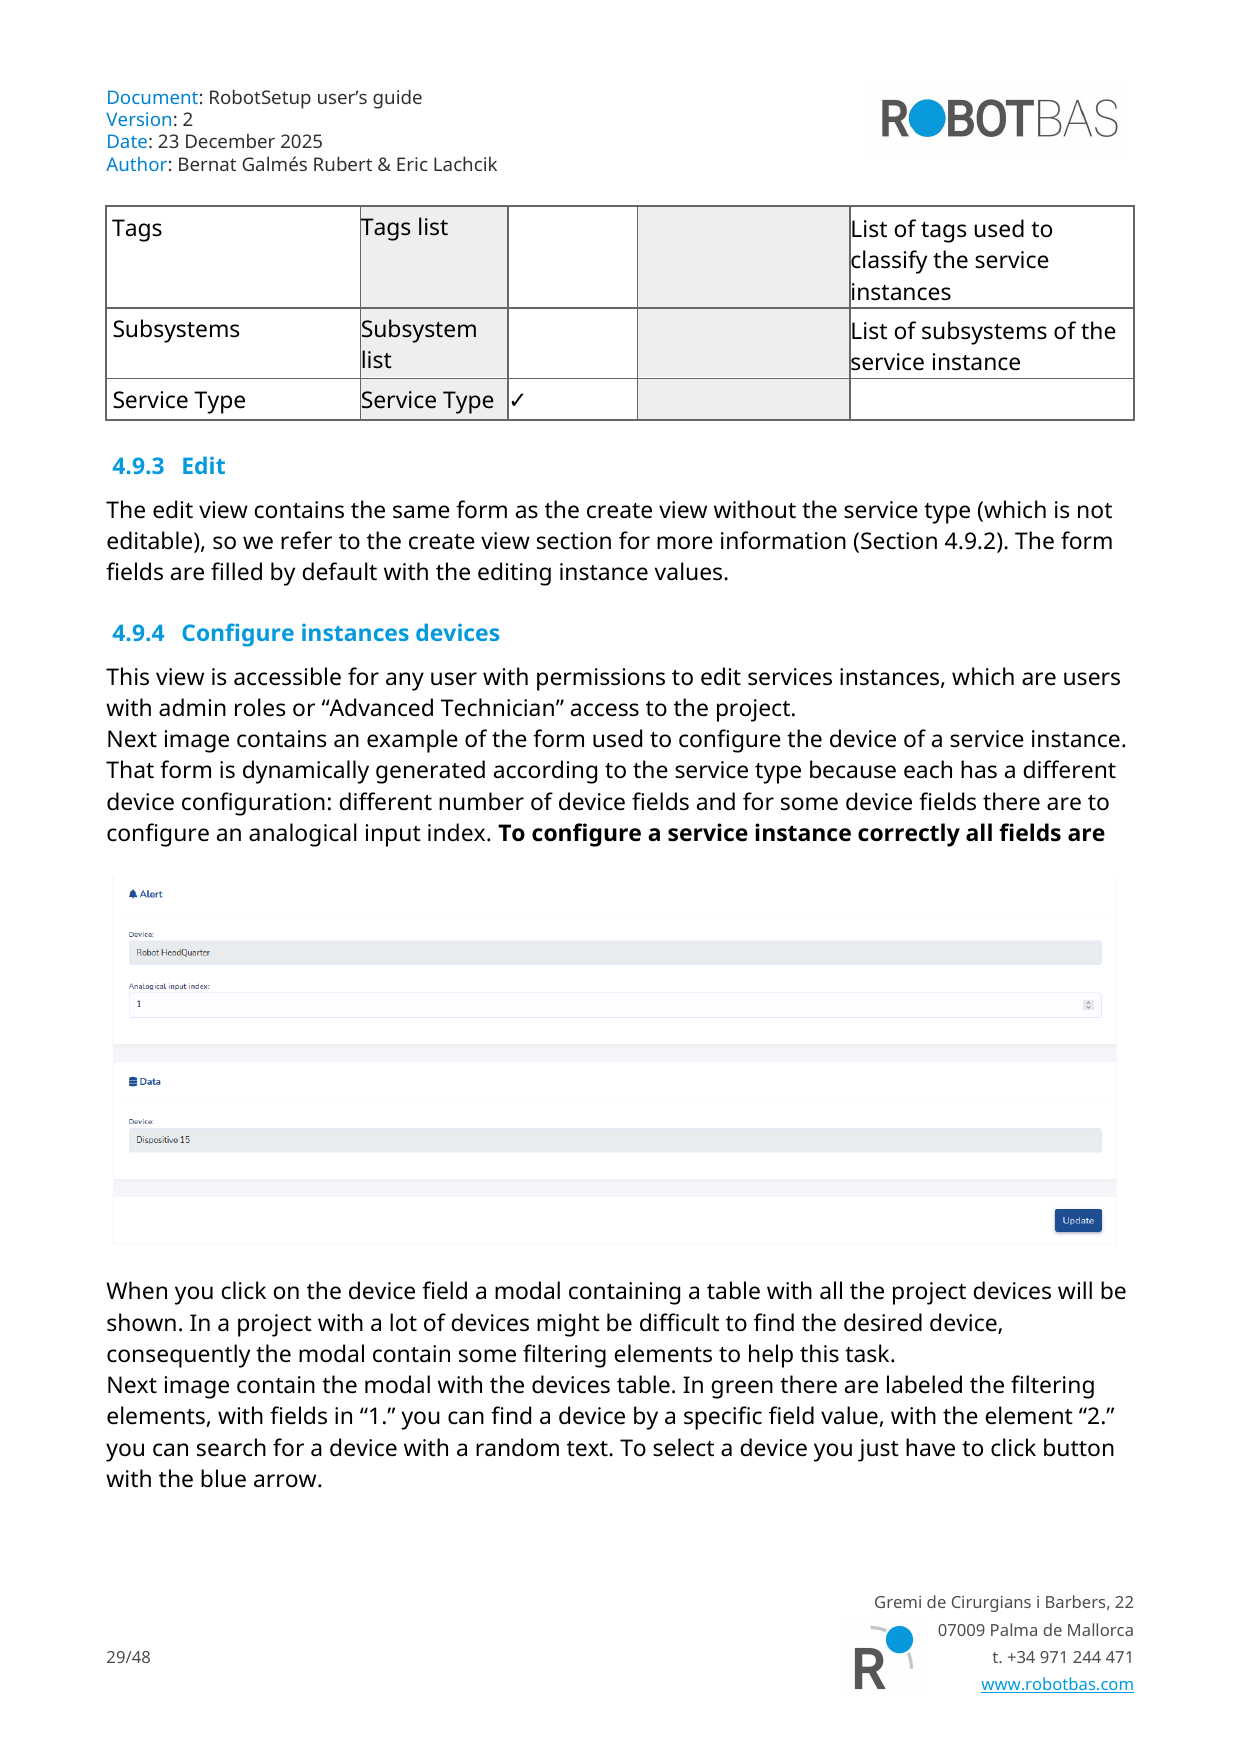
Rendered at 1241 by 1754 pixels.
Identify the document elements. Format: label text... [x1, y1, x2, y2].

subtitle Edit [106, 450, 1134, 481]
text The edit view contains the same form as the create view without the service type (which is not editable), so we refer to the create view section for more information (Section 4.9.2). The form fields are filled by default with the editing instance values. [106, 494, 1134, 587]
table_cell [638, 309, 849, 377]
text Next image contains an example of the form used to configure the device of a service instance. That form is dynamically generated according to the service type because each has a different device configuration: different number of device fields and for some device fields there are to configure an analogical input index. To configure a service instance correctly all fields are mandatory. [106, 723, 1134, 879]
table_cell [851, 379, 1133, 419]
text Next image contain the modal with the devices table. In green there are labeled the filtering elements, with fields in “1.” you can find a device by a specific field value, with the element “2.” you can search for a device with a random text. To select a device you just have to click button with the blue arrow. [106, 1369, 1134, 1494]
picture [869, 86, 1125, 153]
table_cell ✓ [509, 379, 637, 419]
table_cell Subsystems [107, 309, 360, 377]
table_cell List of subsystems of the service instance [851, 309, 1133, 377]
text When you click on the device field a modal containing a table with all the project devices will be shown. In a project with a lot of devices might be difficult to find the desired device, consequently the modal contain some filtering elements to help this task. [106, 1275, 1134, 1369]
table_cell Service Type [107, 379, 360, 419]
picture [112, 875, 1117, 1244]
table_cell [638, 379, 849, 419]
table_cell Service Type [361, 379, 507, 419]
table_cell [509, 309, 637, 377]
table_cell Tags list [361, 207, 507, 307]
subtitle Configure instances devices [106, 617, 1134, 648]
table_cell List of tags used to classify the service instances [851, 207, 1133, 307]
text This view is accessible for any user with permissions to edit services instances, which are users with admin roles or “Advanced Technician” access to the project. [106, 661, 1134, 723]
picture [844, 1623, 923, 1692]
table_cell Subsystem list [361, 309, 507, 377]
table_cell Tags [107, 207, 360, 307]
table_cell [638, 207, 849, 307]
table_cell [509, 207, 637, 307]
